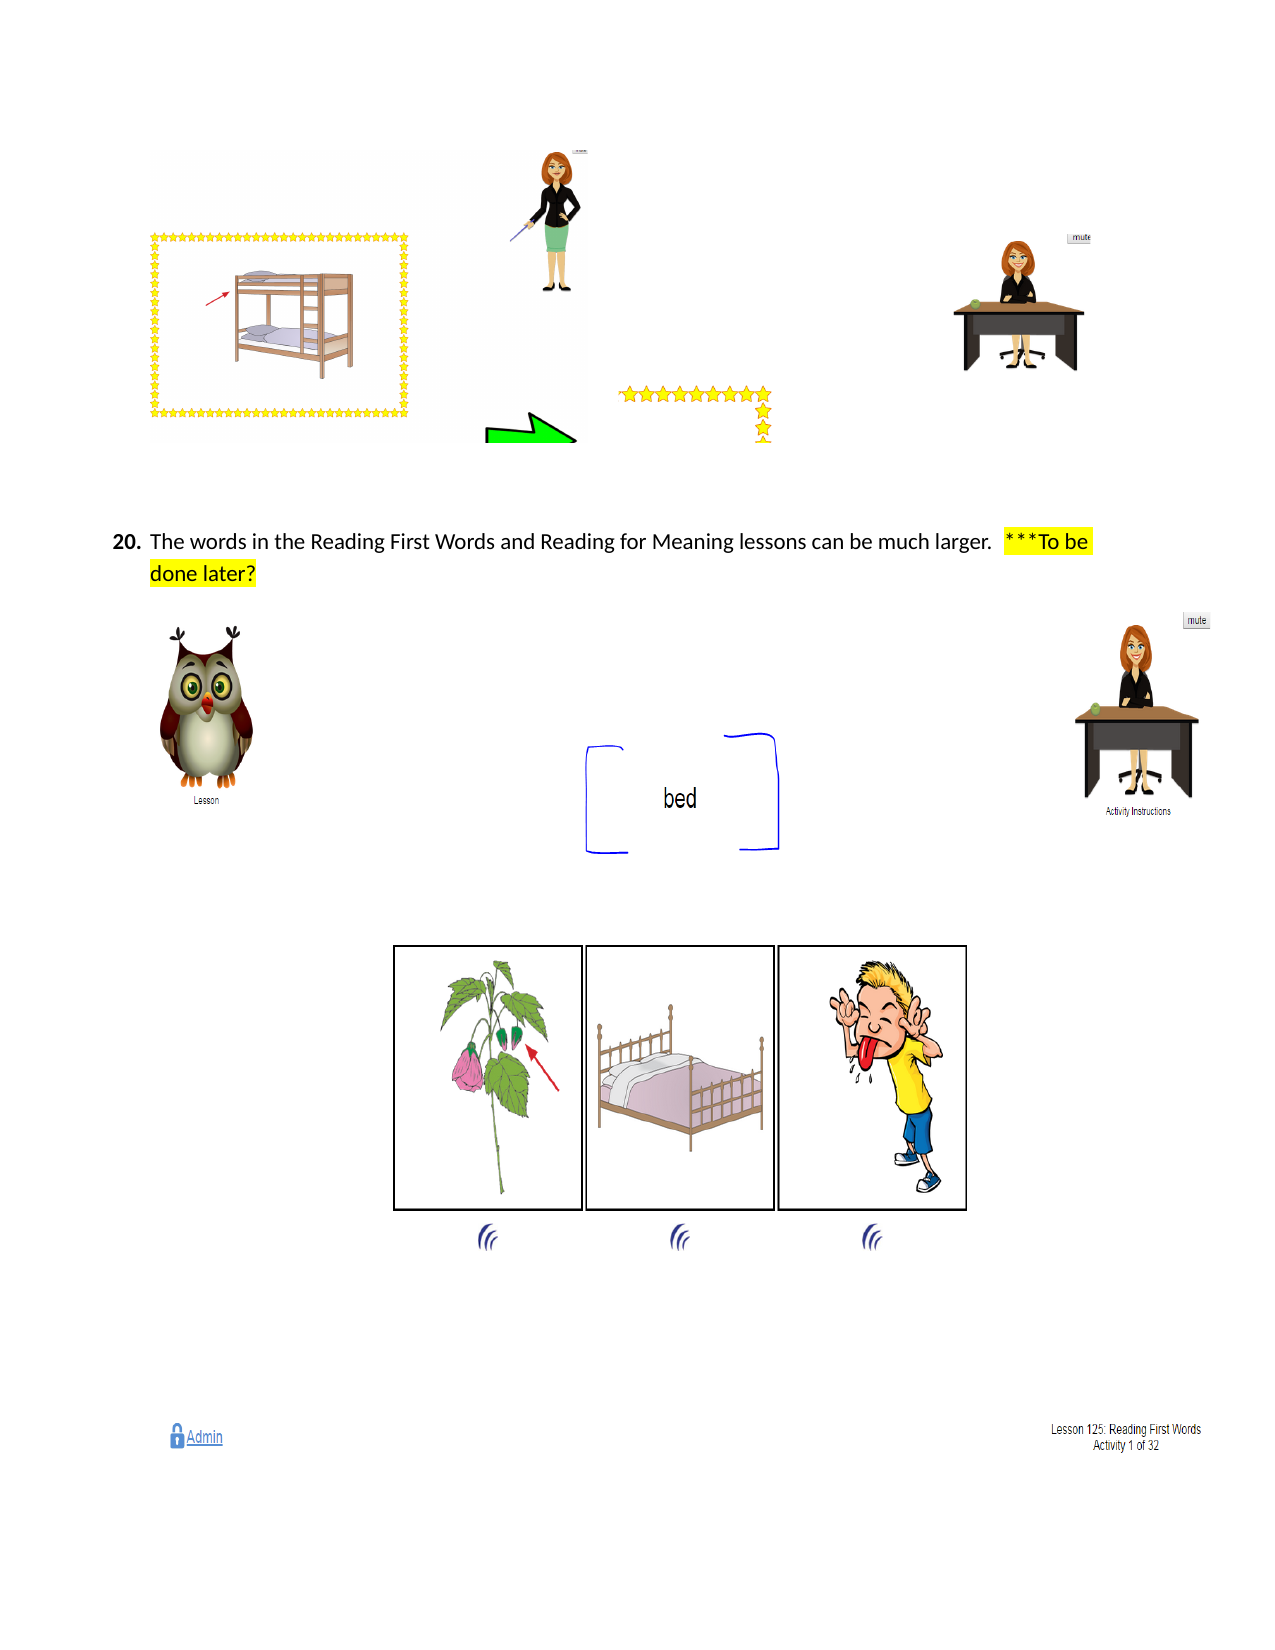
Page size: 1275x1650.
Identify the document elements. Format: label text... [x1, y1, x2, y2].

picture [618, 234, 1091, 443]
picture [150, 150, 588, 443]
picture [150, 612, 1211, 1464]
list The words in the Reading First Words and Reading for Meaning lessons can be much larger. ***To be done later? [112, 527, 1125, 587]
